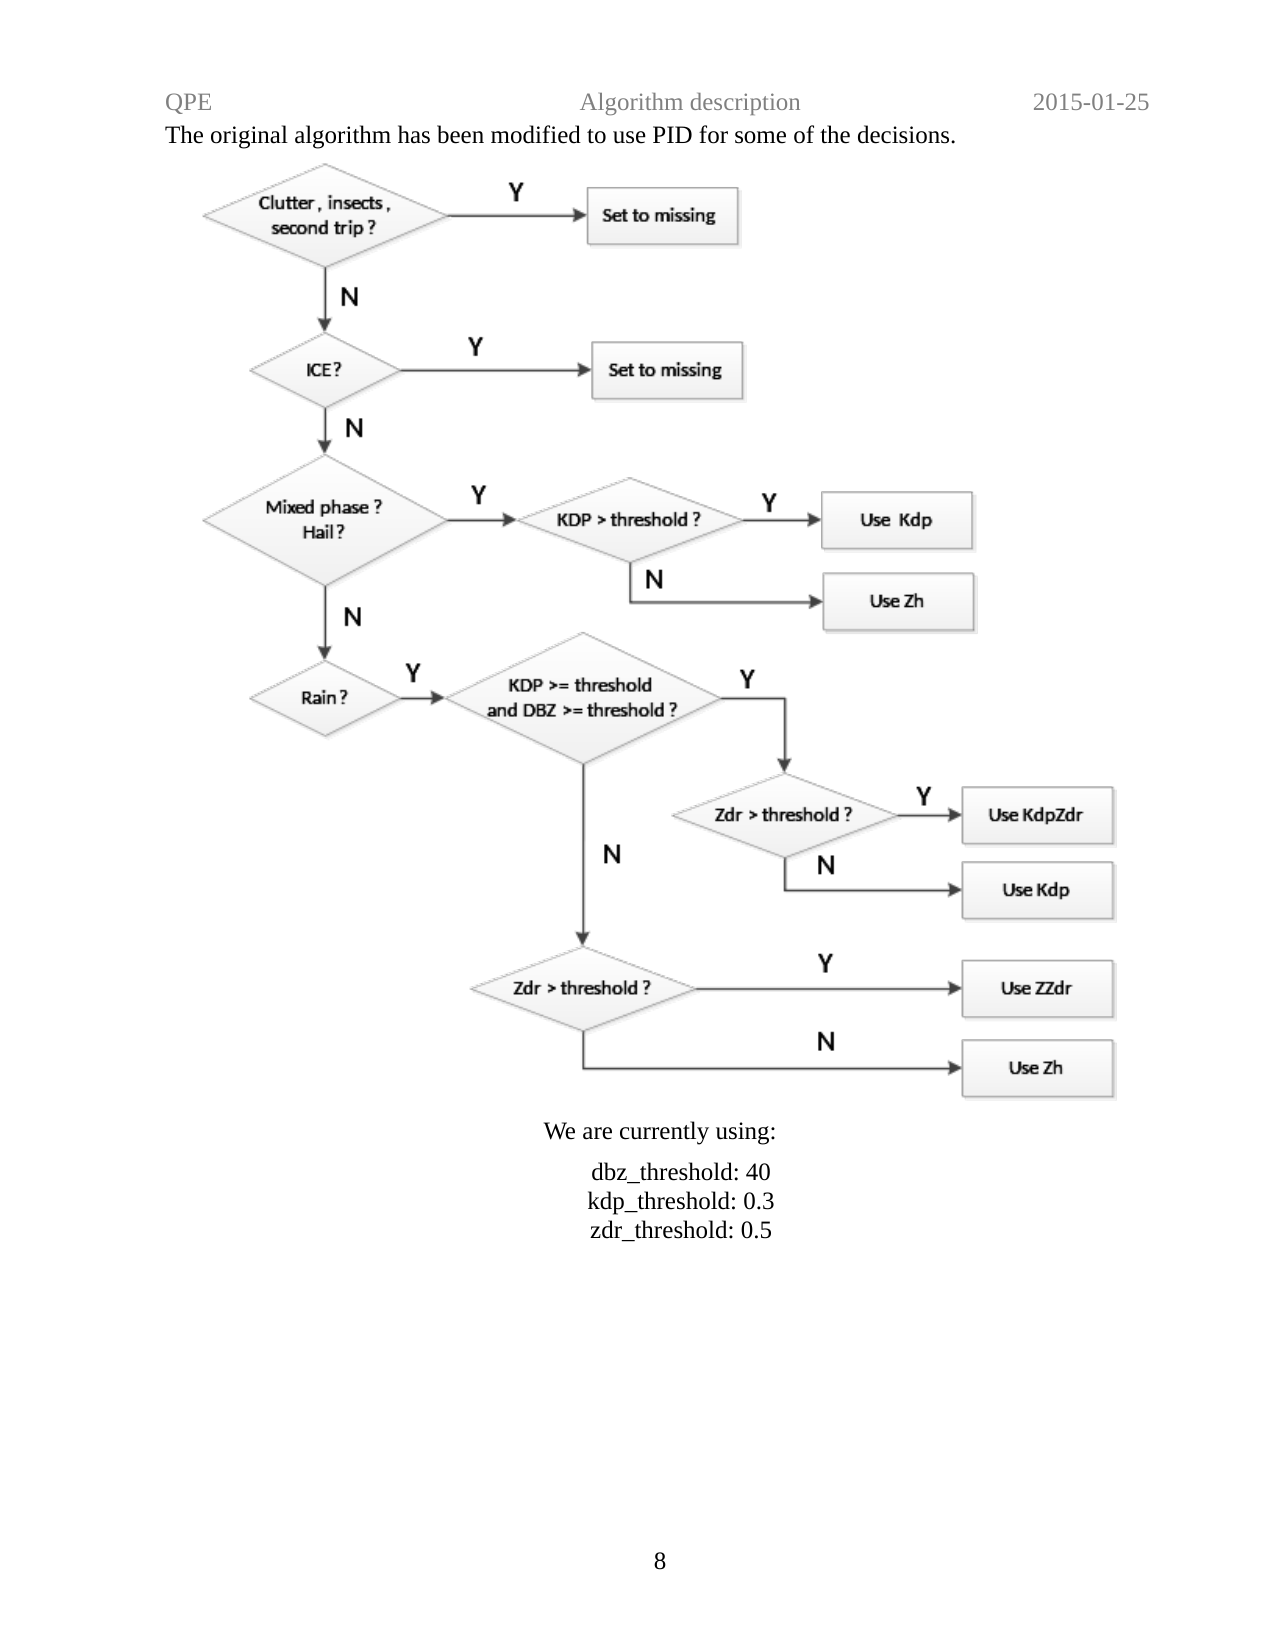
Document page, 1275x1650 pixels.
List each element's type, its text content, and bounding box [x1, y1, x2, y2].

text We are currently using: [165, 1116, 1155, 1145]
text The original algorithm has been modified to use PID for some of the decisions. [165, 120, 1155, 149]
text dbz_threshold: 40 kdp_threshold: 0.3 zdr_threshold: 0.5 [165, 1157, 1155, 1243]
